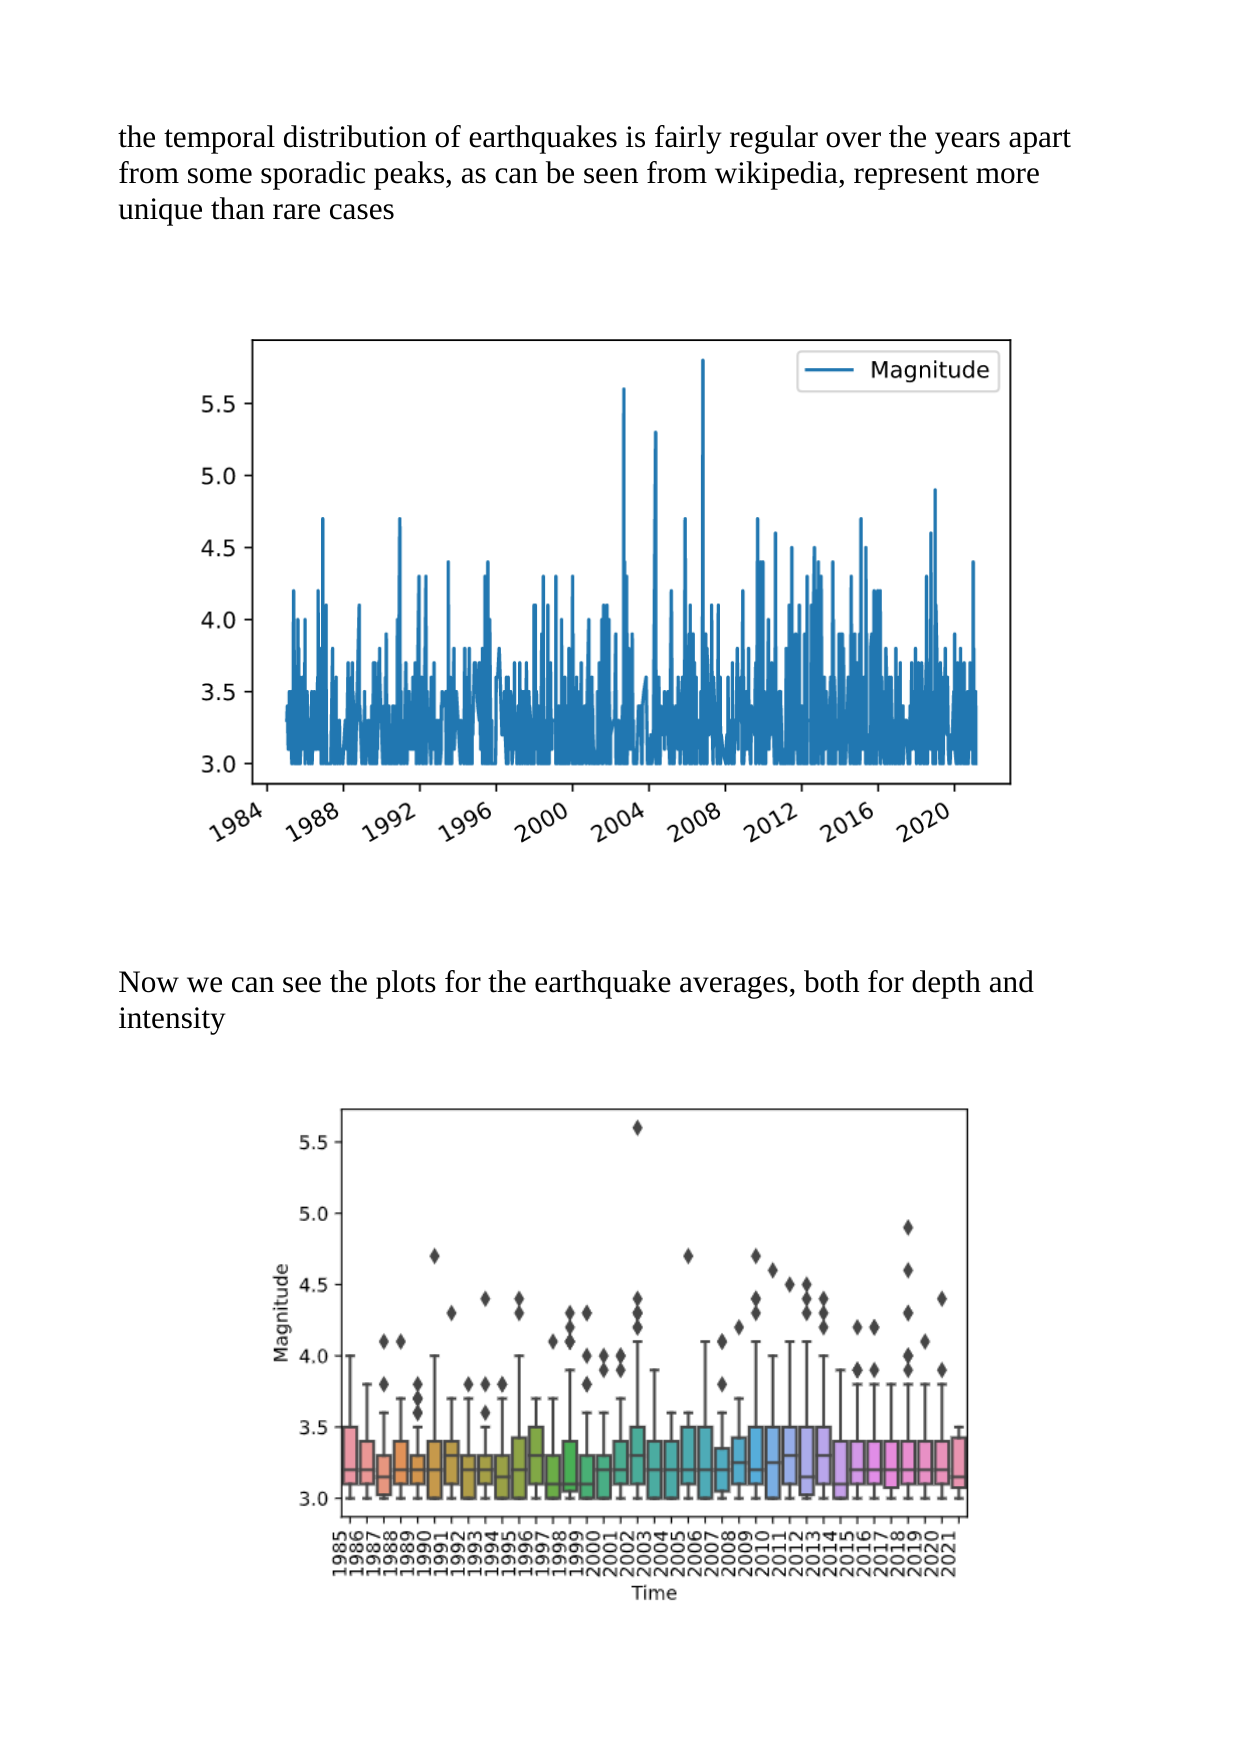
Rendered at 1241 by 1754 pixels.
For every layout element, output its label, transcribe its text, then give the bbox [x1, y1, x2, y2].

text the temporal distribution of earthquakes is fairly regular over the years apart from some sporadic peaks, as can be seen from wikipedia, represent more unique than rare cases [118, 118, 1122, 226]
text Now we can see the plots for the earthquake averages, both for depth and intensity [118, 964, 1122, 1036]
picture [118, 333, 1123, 856]
picture [260, 1096, 981, 1617]
